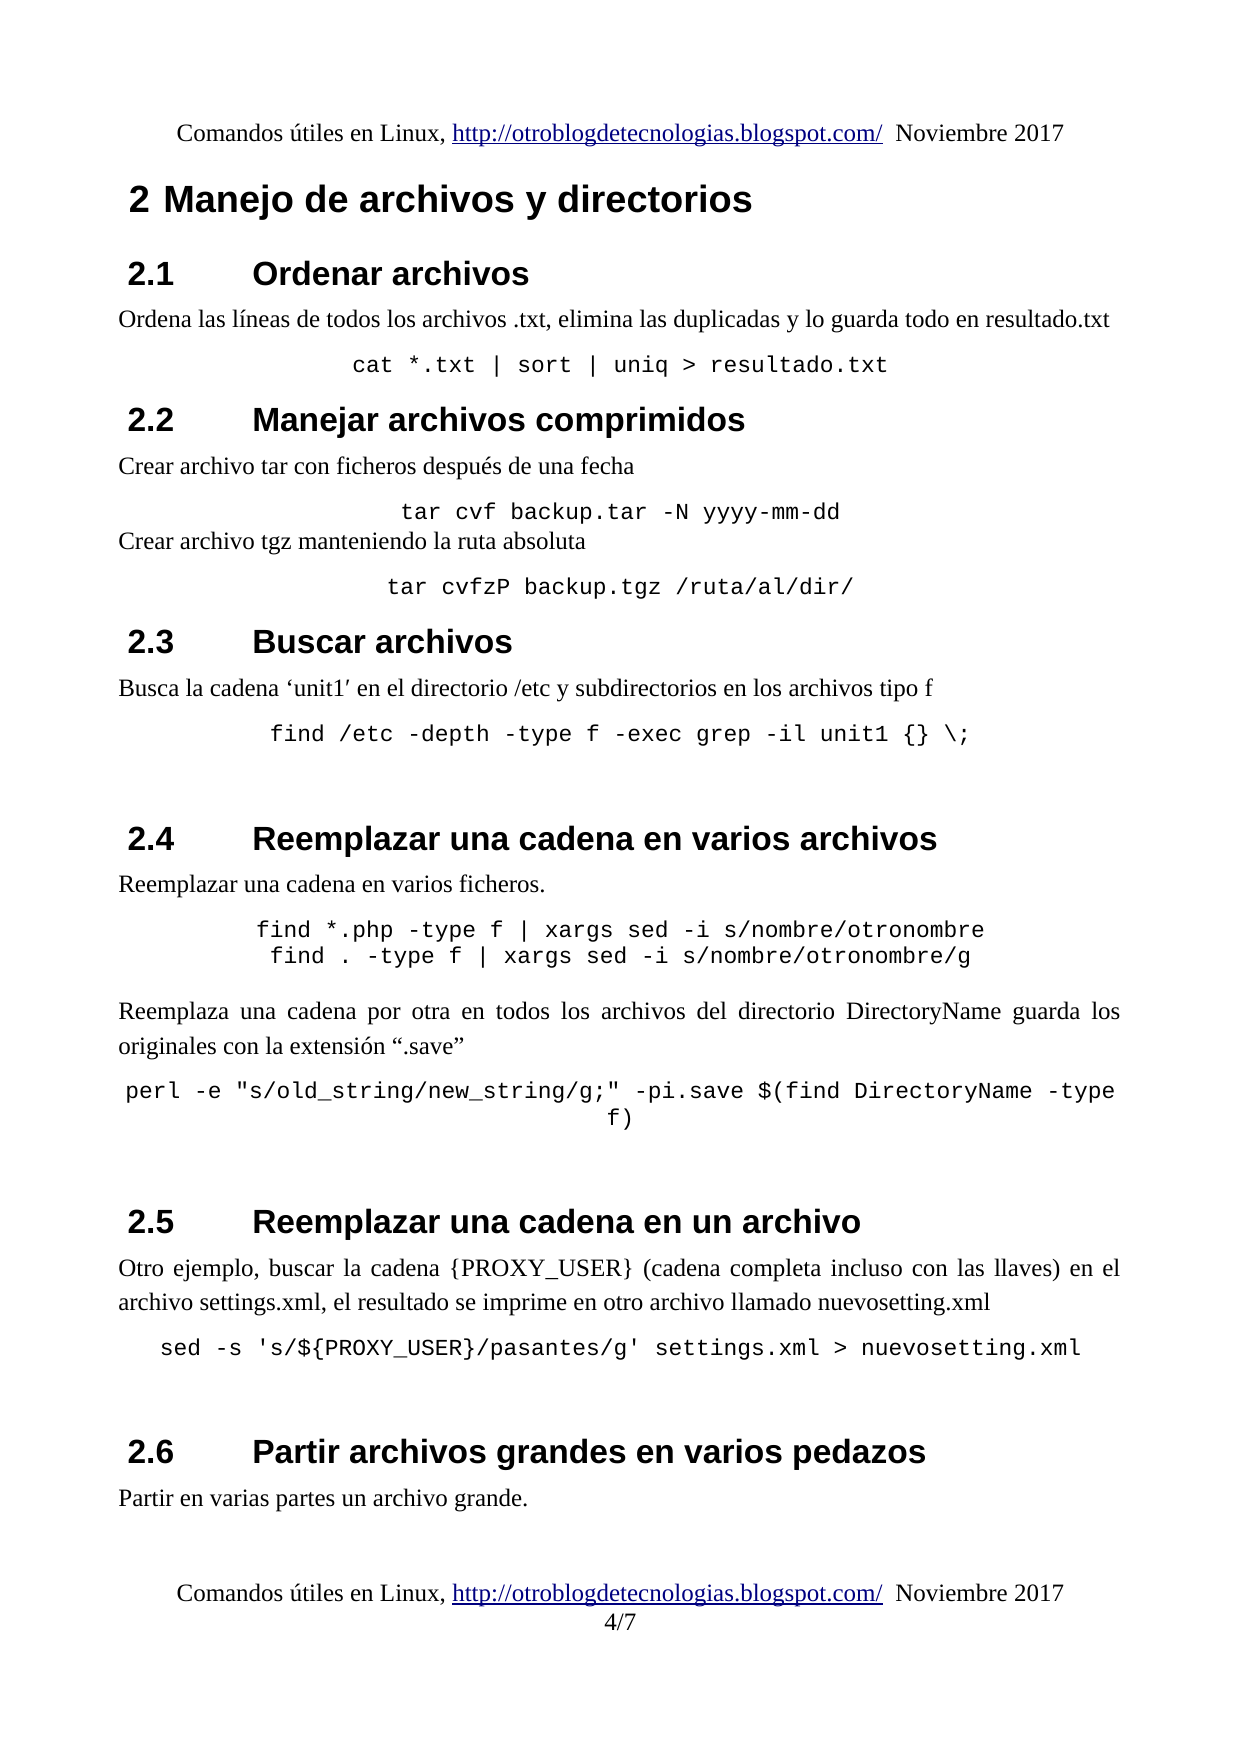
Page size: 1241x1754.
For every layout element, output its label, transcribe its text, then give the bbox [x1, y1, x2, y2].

text sed -s 's/${PROXY_USER}/pasantes/g' settings.xml > nuevosetting.xml [118, 1336, 1122, 1362]
text find . -type f | xargs sed -i s/nombre/otronombre/g [118, 944, 1122, 970]
text Ordena las líneas de todos los archivos .txt, elimina las duplicadas y lo guarda todo en resultado.txt [118, 304, 1122, 333]
text tar cvf backup.tar -N yyyy-mm-dd [118, 501, 1122, 526]
text Busca la cadena ‘unit1′ en el directorio /etc y subdirectorios en los archivos tipo f [118, 673, 1122, 702]
subtitle Ordenar archivos [118, 253, 1122, 292]
text perl -e "s/old_string/new_string/g;" -pi.save $(find DirectoryName -type f) [118, 1080, 1122, 1132]
text tar cvfzP backup.tgz /ruta/al/dir/ [118, 576, 1122, 601]
subtitle Manejar archivos comprimidos [118, 400, 1122, 439]
subtitle Partir archivos grandes en varios pedazos [118, 1432, 1122, 1471]
text find /etc -depth -type f -exec grep -il unit1 {} \; [118, 722, 1122, 748]
subtitle Manejo de archivos y directorios [118, 176, 1122, 220]
text cat *.txt | sort | uniq > resultado.txt [118, 353, 1122, 379]
text find *.php -type f | xargs sed -i s/nombre/otronombre [118, 918, 1122, 944]
text Otro ejemplo, buscar la cadena {PROXY_USER} (cadena completa incluso con las llaves) en el archivo settings.xml, el resultado se imprime en otro archivo llamado nuevosetting.xml [118, 1253, 1122, 1316]
text Partir en varias partes un archivo grande. [118, 1483, 1122, 1512]
text Crear archivo tar con ficheros después de una fecha [118, 451, 1122, 480]
text Crear archivo tgz manteniendo la ruta absoluta [118, 526, 1122, 555]
text Reemplaza una cadena por otra en todos los archivos del directorio DirectoryName guarda los originales con la extensión “.save” [118, 996, 1122, 1059]
subtitle Reemplazar una cadena en varios archivos [118, 818, 1122, 857]
subtitle Reemplazar una cadena en un archivo [118, 1202, 1122, 1240]
text Reemplazar una cadena en varios ficheros. [118, 869, 1122, 898]
subtitle Buscar archivos [118, 622, 1122, 661]
